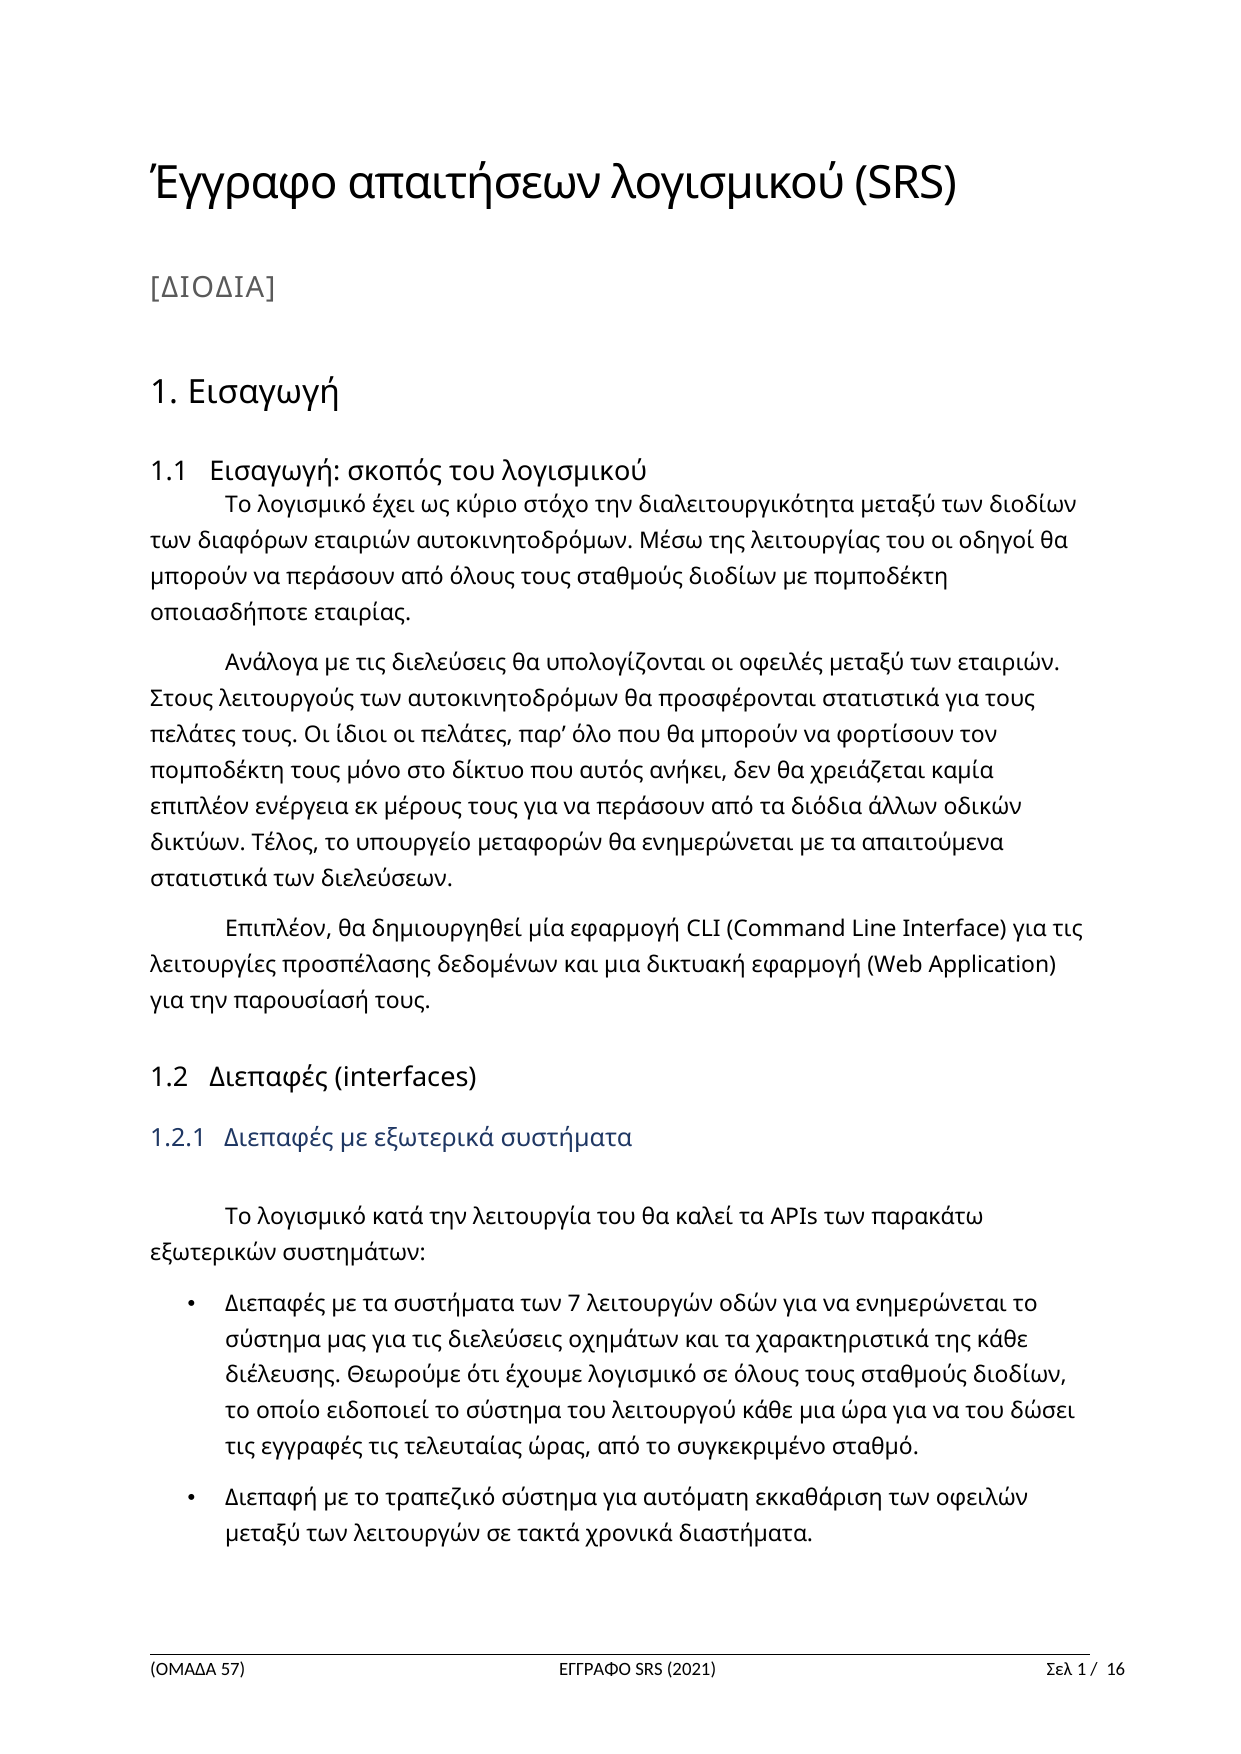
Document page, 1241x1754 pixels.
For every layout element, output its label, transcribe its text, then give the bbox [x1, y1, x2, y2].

list Διεπαφή με το τραπεζικό σύστημα για αυτόματη εκκαθάριση των οφειλών μεταξύ των λειτουργών σε τακτά χρονικά διαστήματα. [187, 1481, 1090, 1548]
text Ανάλογα με τις διελεύσεις θα υπολογίζονται οι οφειλές μεταξύ των εταιριών. Στους λειτουργούς των αυτοκινητοδρόμων θα προσφέρονται στατιστικά για τους πελάτες τους. Οι ίδιοι οι πελάτες, παρ’ όλο που θα μπορούν να φορτίσουν τον πομποδέκτη τους μόνο στο δίκτυο που αυτός ανήκει, δεν θα χρειάζεται καμία επιπλέον ενέργεια εκ μέρους τους για να περάσουν από τα διόδια άλλων οδικών δικτύων. Τέλος, το υπουργείο μεταφορών θα ενημερώνεται με τα απαιτούμενα στατιστικά των διελεύσεων. [150, 646, 1090, 893]
title Έγγραφο απαιτήσεων λογισμικού (SRS) [150, 150, 1090, 212]
subtitle 1.2 Διεπαφές (interfaces) [150, 1058, 1090, 1094]
subtitle Εισαγωγή [150, 368, 1090, 413]
text Το λογισμικό έχει ως κύριο στόχο την διαλειτουργικότητα μεταξύ των διοδίων των διαφόρων εταιριών αυτοκινητοδρόμων. Μέσω της λειτουργίας του οι οδηγοί θα μπορούν να περάσουν από όλους τους σταθμούς διοδίων με πομποδέκτη οποιασδήποτε εταιρίας. [150, 488, 1090, 627]
subtitle 1.1 Εισαγωγή: σκοπός του λογισμικού [150, 451, 1090, 488]
subtitle 1.2.1 Διεπαφές με εξωτερικά συστήματα [150, 1119, 1090, 1153]
text Επιπλέον, θα δημιουργηθεί μία εφαρμογή CLI (Command Line Interface) για τις λειτουργίες προσπέλασης δεδομένων και μια δικτυακή εφαρμογή (Web Application) για την παρουσίασή τους. [150, 912, 1090, 1015]
list Διεπαφές με τα συστήματα των 7 λειτουργών οδών για να ενημερώνεται το σύστημα μας για τις διελεύσεις οχημάτων και τα χαρακτηριστικά της κάθε διέλευσης. Θεωρούμε ότι έχουμε λογισμικό σε όλους τους σταθμούς διοδίων, το οποίο ειδοποιεί το σύστημα του λειτουργού κάθε μια ώρα για να του δώσει τις εγγραφές τις τελευταίας ώρας, από το συγκεκριμένο σταθμό. [187, 1287, 1090, 1462]
subtitle [ΔΙΟΔΙΑ] [150, 266, 1090, 306]
text Το λογισμικό κατά την λειτουργία του θα καλεί τα APIs των παρακάτω εξωτερικών συστημάτων: [150, 1200, 1090, 1267]
